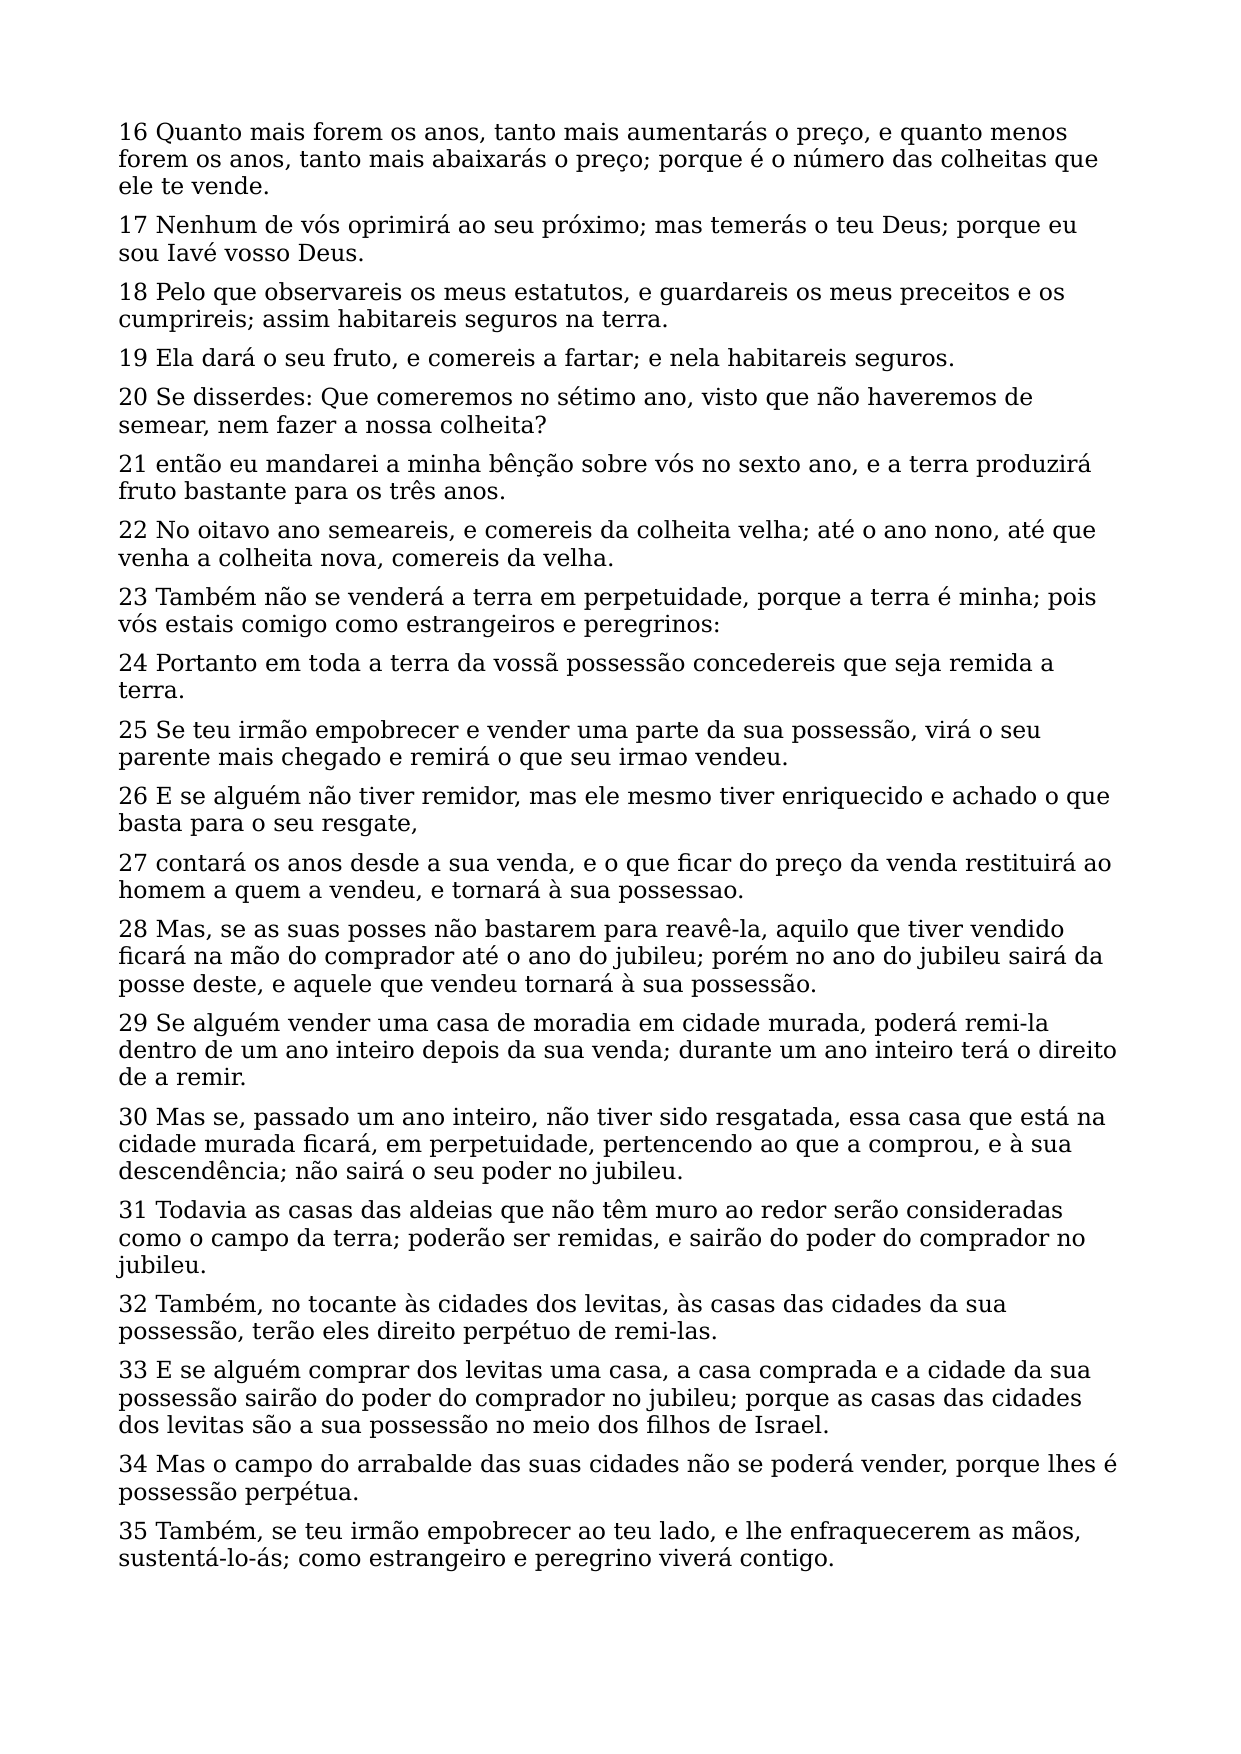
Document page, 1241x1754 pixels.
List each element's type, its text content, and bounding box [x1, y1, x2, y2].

text 26 E se alguém não tiver remidor, mas ele mesmo tiver enriquecido e achado o que basta para o seu resgate, [118, 783, 1122, 837]
text 21 então eu mandarei a minha bênção sobre vós no sexto ano, e a terra produzirá fruto bastante para os três anos. [118, 450, 1122, 505]
text 22 No oitavo ano semeareis, e comereis da colheita velha; até o ano nono, até que venha a colheita nova, comereis da velha. [118, 517, 1122, 571]
text 27 contará os anos desde a sua venda, e o que ficar do preço da venda restituirá ao homem a quem a vendeu, e tornará à sua possessao. [118, 849, 1122, 904]
text 17 Nenhum de vós oprimirá ao seu próximo; mas temerás o teu Deus; porque eu sou Iavé vosso Deus. [118, 212, 1122, 266]
text 30 Mas se, passado um ano inteiro, não tiver sido resgatada, essa casa que está na cidade murada ficará, em perpetuidade, pertencendo ao que a comprou, e à sua descendência; não sairá o seu poder no jubileu. [118, 1103, 1122, 1185]
text 31 Todavia as casas das aldeias que não têm muro ao redor serão consideradas como o campo da terra; poderão ser remidas, e sairão do poder do comprador no jubileu. [118, 1197, 1122, 1279]
text 16 Quanto mais forem os anos, tanto mais aumentarás o preço, e quanto menos forem os anos, tanto mais abaixarás o preço; porque é o número das colheitas que ele te vende. [118, 118, 1122, 200]
text 29 Se alguém vender uma casa de moradia em cidade murada, poderá remi-la dentro de um ano inteiro depois da sua venda; durante um ano inteiro terá o direito de a remir. [118, 1009, 1122, 1091]
text 24 Portanto em toda a terra da vossã possessão concedereis que seja remida a terra. [118, 650, 1122, 704]
text 25 Se teu irmão empobrecer e vender uma parte da sua possessão, virá o seu parente mais chegado e remirá o que seu irmao vendeu. [118, 716, 1122, 771]
text 23 Também não se venderá a terra em perpetuidade, porque a terra é minha; pois vós estais comigo como estrangeiros e peregrinos: [118, 583, 1122, 638]
text 35 Também, se teu irmão empobrecer ao teu lado, e lhe enfraquecerem as mãos, sustentá-lo-ás; como estrangeiro e peregrino viverá contigo. [118, 1517, 1122, 1572]
text 34 Mas o campo do arrabalde das suas cidades não se poderá vender, porque lhes é possessão perpétua. [118, 1451, 1122, 1505]
text 32 Também, no tocante às cidades dos levitas, às casas das cidades da sua possessão, terão eles direito perpétuo de remi-las. [118, 1291, 1122, 1345]
text 28 Mas, se as suas posses não bastarem para reavê-la, aquilo que tiver vendido ficará na mão do comprador até o ano do jubileu; porém no ano do jubileu sairá da posse deste, e aquele que vendeu tornará à sua possessão. [118, 916, 1122, 997]
text 20 Se disserdes: Que comeremos no sétimo ano, visto que não haveremos de semear, nem fazer a nossa colheita? [118, 384, 1122, 438]
text 33 E se alguém comprar dos levitas uma casa, a casa comprada e a cidade da sua possessão sairão do poder do comprador no jubileu; porque as casas das cidades dos levitas são a sua possessão no meio dos filhos de Israel. [118, 1357, 1122, 1439]
text 18 Pelo que observareis os meus estatutos, e guardareis os meus preceitos e os cumprireis; assim habitareis seguros na terra. [118, 278, 1122, 333]
text 19 Ela dará o seu fruto, e comereis a fartar; e nela habitareis seguros. [118, 345, 1122, 372]
